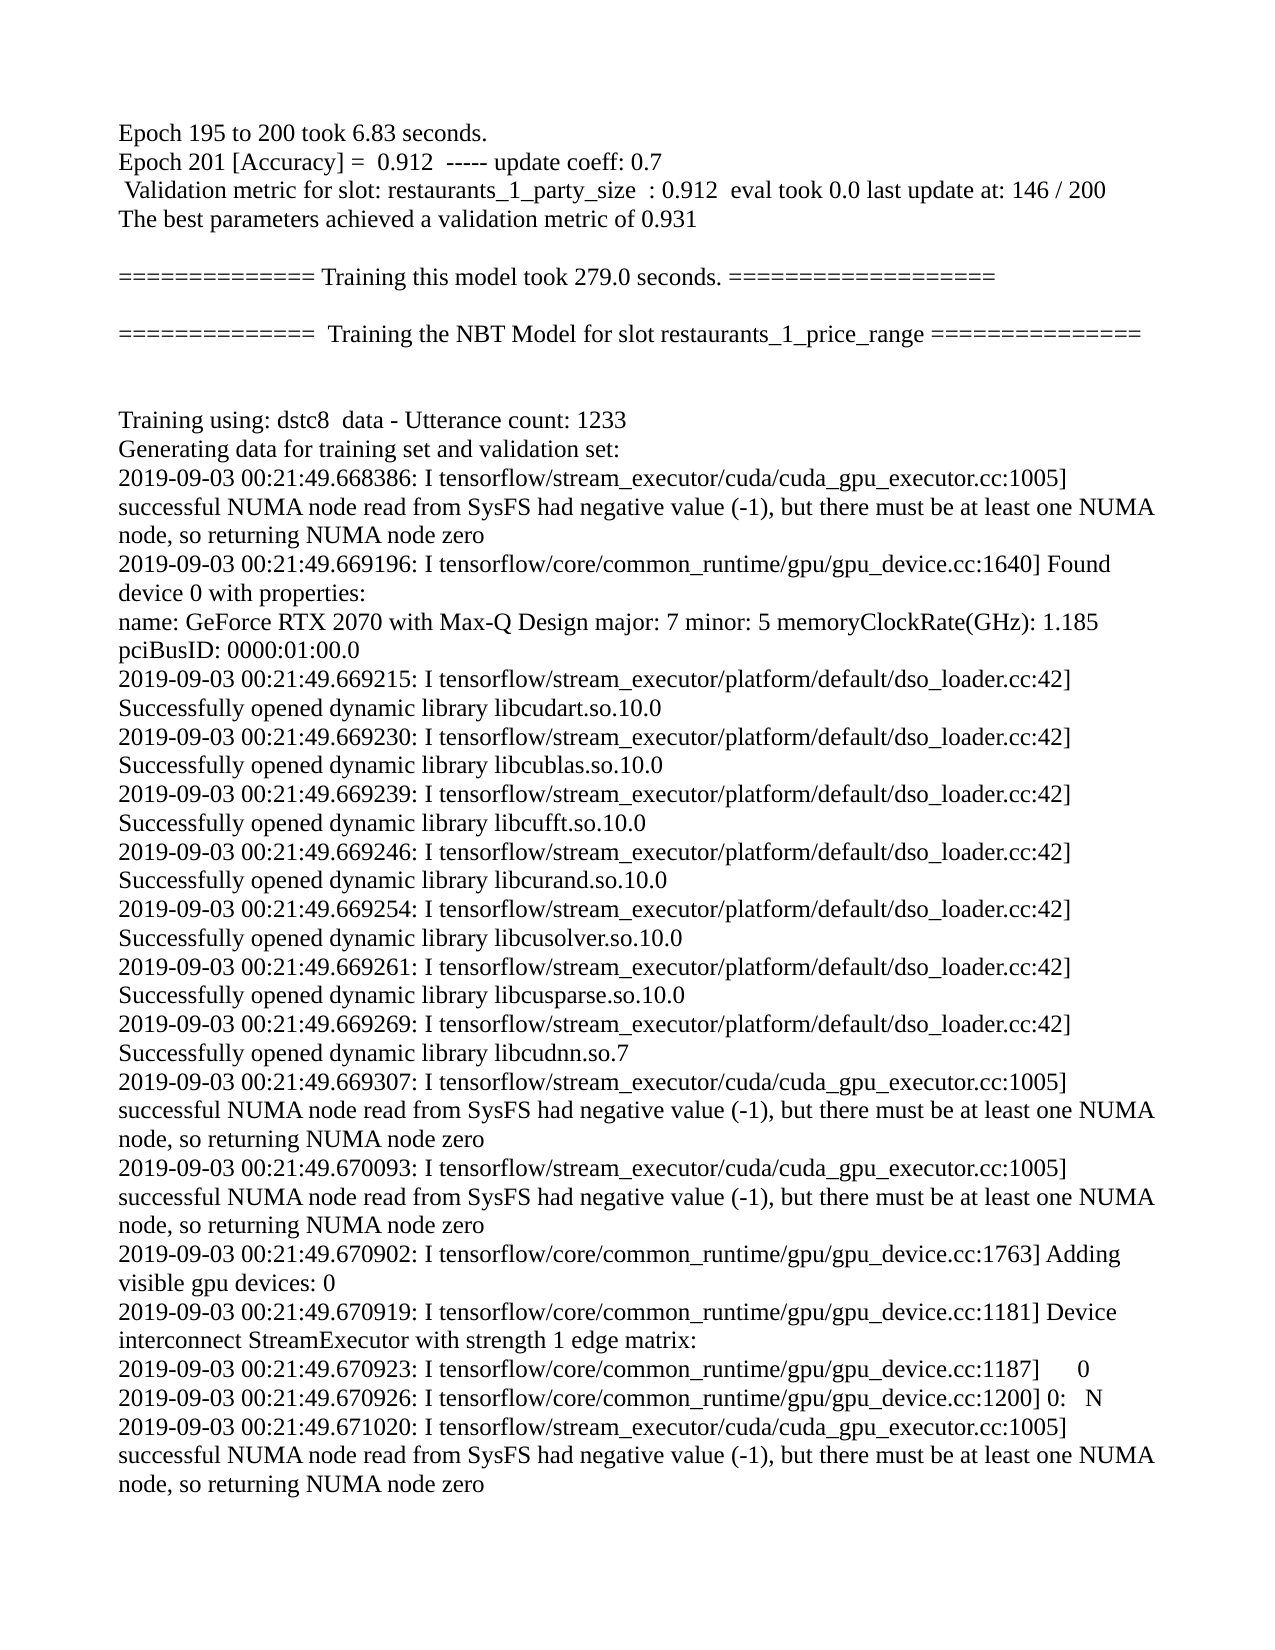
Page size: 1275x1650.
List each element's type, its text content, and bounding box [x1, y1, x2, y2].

text 2019-09-03 00:21:49.669246: I tensorflow/stream_executor/platform/default/dso_loader.cc:42] Successfully opened dynamic library libcurand.so.10.0 [118, 837, 1157, 894]
text 2019-09-03 00:21:49.670926: I tensorflow/core/common_runtime/gpu/gpu_device.cc:1200] 0: N [118, 1383, 1157, 1412]
text 2019-09-03 00:21:49.669307: I tensorflow/stream_executor/cuda/cuda_gpu_executor.cc:1005] successful NUMA node read from SysFS had negative value (-1), but there must be at least one NUMA node, so returning NUMA node zero [118, 1067, 1157, 1153]
text 2019-09-03 00:21:49.669239: I tensorflow/stream_executor/platform/default/dso_loader.cc:42] Successfully opened dynamic library libcufft.so.10.0 [118, 779, 1157, 837]
text Validation metric for slot: restaurants_1_party_size : 0.912 eval took 0.0 last update at: 146 / 200 [118, 176, 1157, 204]
text Training using: dstc8 data - Utterance count: 1233 [118, 406, 1157, 434]
text 2019-09-03 00:21:49.668386: I tensorflow/stream_executor/cuda/cuda_gpu_executor.cc:1005] successful NUMA node read from SysFS had negative value (-1), but there must be at least one NUMA node, so returning NUMA node zero [118, 463, 1157, 549]
text 2019-09-03 00:21:49.670093: I tensorflow/stream_executor/cuda/cuda_gpu_executor.cc:1005] successful NUMA node read from SysFS had negative value (-1), but there must be at least one NUMA node, so returning NUMA node zero [118, 1153, 1157, 1239]
text pciBusID: 0000:01:00.0 [118, 636, 1157, 664]
text 2019-09-03 00:21:49.669215: I tensorflow/stream_executor/platform/default/dso_loader.cc:42] Successfully opened dynamic library libcudart.so.10.0 [118, 664, 1157, 722]
text Epoch 201 [Accuracy] = 0.912 ----- update coeff: 0.7 [118, 147, 1157, 176]
text 2019-09-03 00:21:49.669196: I tensorflow/core/common_runtime/gpu/gpu_device.cc:1640] Found device 0 with properties: [118, 549, 1157, 607]
text ============== Training the NBT Model for slot restaurants_1_price_range =============== [118, 319, 1157, 348]
text 2019-09-03 00:21:49.670902: I tensorflow/core/common_runtime/gpu/gpu_device.cc:1763] Adding visible gpu devices: 0 [118, 1239, 1157, 1297]
text 2019-09-03 00:21:49.669261: I tensorflow/stream_executor/platform/default/dso_loader.cc:42] Successfully opened dynamic library libcusparse.so.10.0 [118, 952, 1157, 1009]
text Epoch 195 to 200 took 6.83 seconds. [118, 118, 1157, 147]
text 2019-09-03 00:21:49.669254: I tensorflow/stream_executor/platform/default/dso_loader.cc:42] Successfully opened dynamic library libcusolver.so.10.0 [118, 894, 1157, 952]
text 2019-09-03 00:21:49.670919: I tensorflow/core/common_runtime/gpu/gpu_device.cc:1181] Device interconnect StreamExecutor with strength 1 edge matrix: [118, 1297, 1157, 1354]
text Generating data for training set and validation set: [118, 434, 1157, 463]
text 2019-09-03 00:21:49.671020: I tensorflow/stream_executor/cuda/cuda_gpu_executor.cc:1005] successful NUMA node read from SysFS had negative value (-1), but there must be at least one NUMA node, so returning NUMA node zero [118, 1412, 1157, 1498]
text name: GeForce RTX 2070 with Max-Q Design major: 7 minor: 5 memoryClockRate(GHz): 1.185 [118, 607, 1157, 636]
text 2019-09-03 00:21:49.669230: I tensorflow/stream_executor/platform/default/dso_loader.cc:42] Successfully opened dynamic library libcublas.so.10.0 [118, 722, 1157, 779]
text ============== Training this model took 279.0 seconds. =================== [118, 262, 1157, 291]
text 2019-09-03 00:21:49.670923: I tensorflow/core/common_runtime/gpu/gpu_device.cc:1187] 0 [118, 1354, 1157, 1383]
text The best parameters achieved a validation metric of 0.931 [118, 204, 1157, 233]
text 2019-09-03 00:21:49.669269: I tensorflow/stream_executor/platform/default/dso_loader.cc:42] Successfully opened dynamic library libcudnn.so.7 [118, 1009, 1157, 1067]
